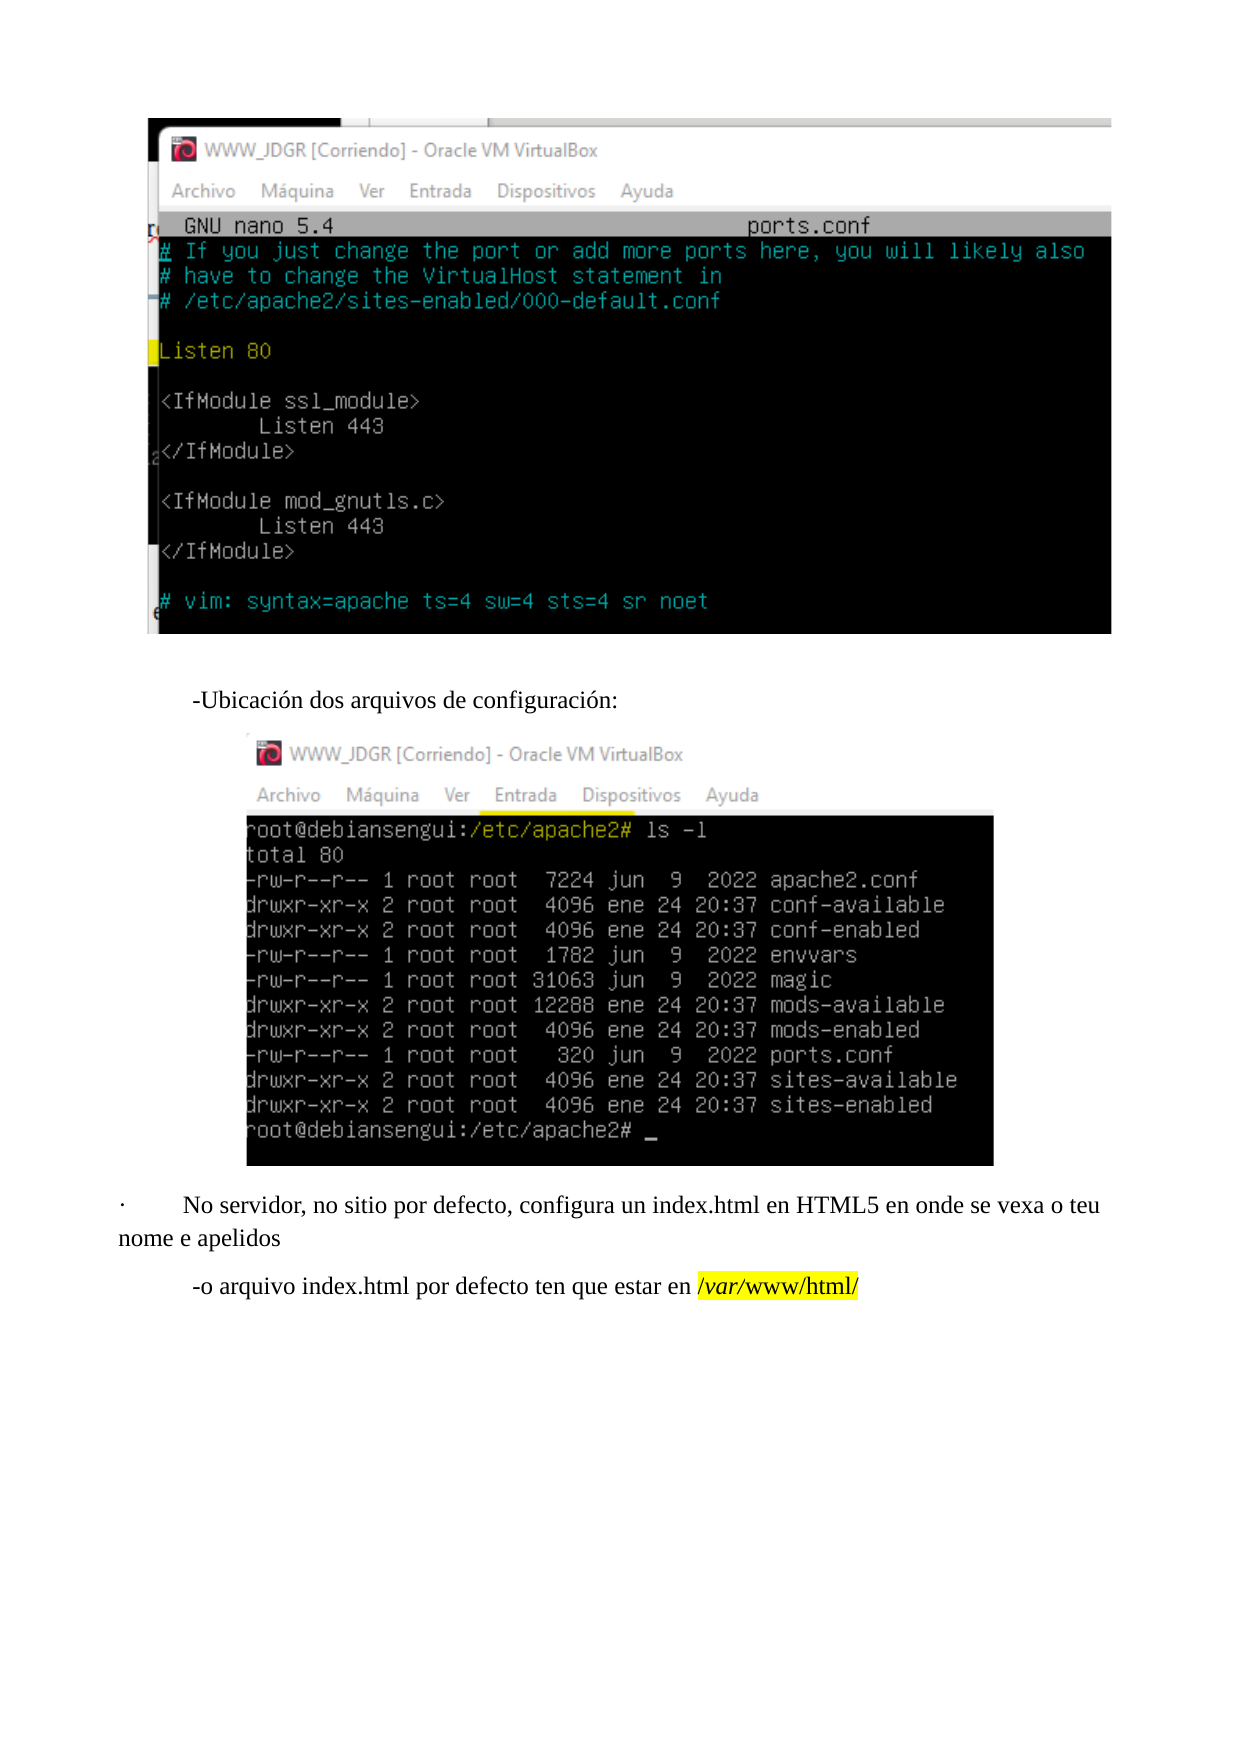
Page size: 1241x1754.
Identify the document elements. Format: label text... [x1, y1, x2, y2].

text -o arquivo index.html por defecto ten que estar en /var/www/html/ [118, 1271, 1122, 1300]
text -Ubicación dos arquivos de configuración: [118, 686, 1122, 714]
text · No servidor, no sitio por defecto, configura un index.html en HTML5 en onde se vexa o teu nome e apelidos [118, 1190, 1122, 1252]
picture [128, 118, 1112, 634]
picture [246, 733, 994, 1166]
